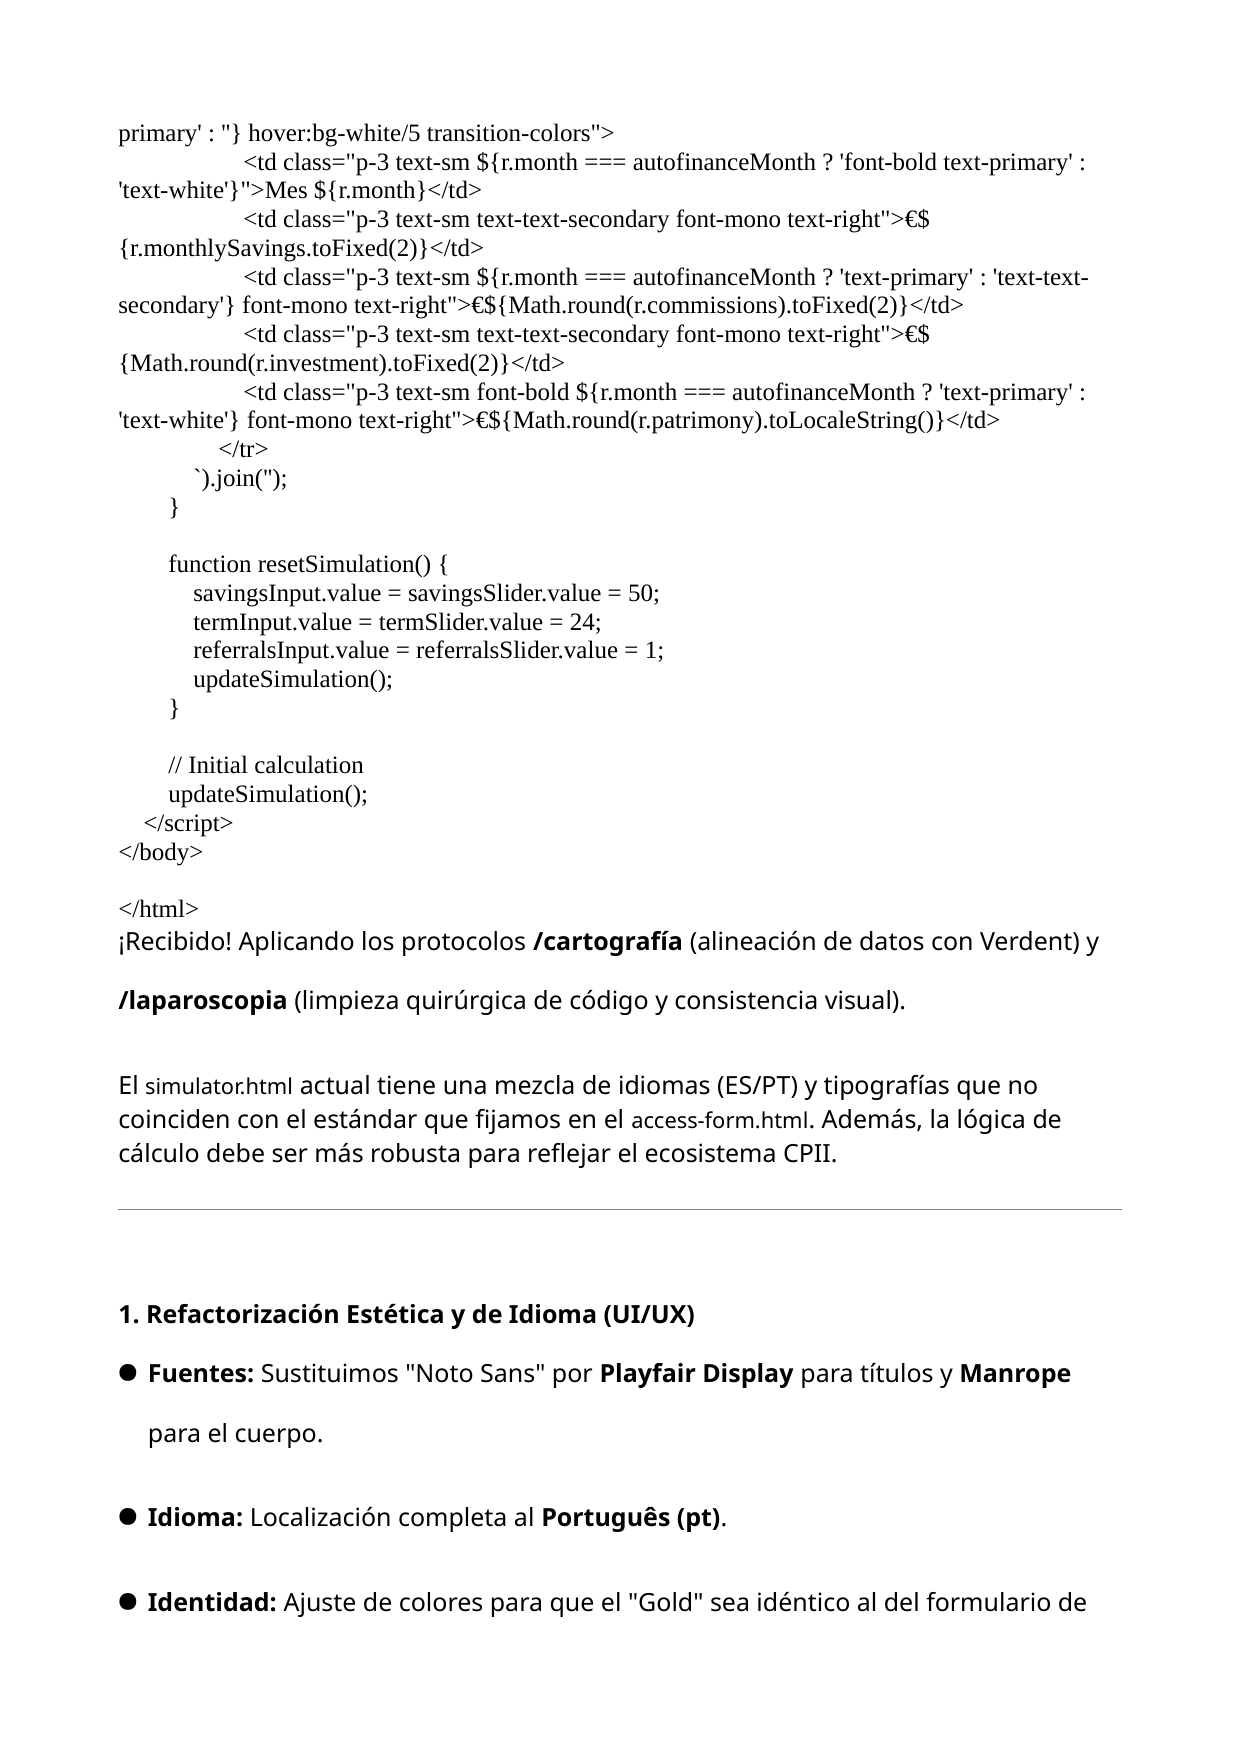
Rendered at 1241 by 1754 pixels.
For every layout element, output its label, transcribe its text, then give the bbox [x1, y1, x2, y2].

table_cell primary' : ''} hover:bg-white/5 transition-colors"> <td class="p-3 text-sm ${r.month === autofinanceMonth ? 'font-bold text-primary' : 'text-white'}">Mes ${r.month}</td> <td class="p-3 text-sm text-text-secondary font-mono text-right">€${r.monthlySavings.toFixed(2)}</td> <td class="p-3 text-sm ${r.month === autofinanceMonth ? 'text-primary' : 'text-text-secondary'} font-mono text-right">€${Math.round(r.commissions).toFixed(2)}</td> <td class="p-3 text-sm text-text-secondary font-mono text-right">€${Math.round(r.investment).toFixed(2)}</td> <td class="p-3 text-sm font-bold ${r.month === autofinanceMonth ? 'text-primary' : 'text-white'} font-mono text-right">€${Math.round(r.patrimony).toLocaleString()}</td> </tr> `).join(''); } function resetSimulation() { savingsInput.value = savingsSlider.value = 50; termInput.value = termSlider.value = 24; referralsInput.value = referralsSlider.value = 1; updateSimulation(); } // Initial calculation updateSimulation(); </script> </body> </html> [118, 118, 1122, 923]
table_cell ¡Recibido! Aplicando los protocolos /cartografía (alineación de datos con Verdent) y /laparoscopia (limpieza quirúrgica de código y consistencia visual). El simulator.html actual tiene una mezcla de idiomas (ES/PT) y tipografías que no coinciden con el estándar que fijamos en el access-form.html. Además, la lógica de cálculo debe ser más robusta para reflejar el ecosistema CPII. 1. Refactorización Estética y de Idioma (UI/UX) Fuentes: Sustituimos "Noto Sans" por Playfair Display para títulos y Manrope para el cuerpo. Idioma: Localización completa al Português (pt). Identidad: Ajuste de colores para que el "Gold" sea idéntico al del formulario de acceso. 2. Refactorización de Datos (Lógica) Alineación: El simulador ahora diferencia visualmente entre el "Aforro" (Ahorro) y el "Revenue Share" (Comisiones), conectando conceptualmente con el perfil de Inversor/Promotor. El Código Refactorizado (simulator.html) HTML <!DOCTYPE html> <html lang="pt" class="dark"> <head> <meta charset="utf-8" /> <meta content="width=device-width, initial-scale=1.0" name="viewport" /> <title>CPII Portugal - Simulador de Riqueza</title> <script src="https://cdn.tailwindcss.com?plugins=forms,container-queries"></script> <link href="https://fonts.googleapis.com/css2?family=Manrope:wght@300;400;600;800&family=Playfair+Display:wght@700;900&display=swap" rel="stylesheet" /> <link href="https://fonts.googleapis.com/css2?family=Material+Symbols_Outlined:wght,FILL@100..700,0..1&display=swap" rel="stylesheet" /> <script> tailwind.config = { darkMode: "class", theme: { extend: { colors: { "primary": "#c5a059", // Gold Verdent "primary-hover": "#e2bc7a", "background-dark": "#0a0a0a", "card-dark": "#141414", "border-dark": "#262626", "text-secondary": "#a3a3a3", }, fontFamily: { "display": ["Playfair Display", "serif"], "body": ["Manrope", "sans-serif"], }, }, }, } </script> <style> body { font-family: 'Manrope', sans-serif; } .font-playfair { font-family: 'Playfair Display', serif; } input[type="range"]::-webkit-slider-thumb { -webkit-appearance: none; appearance: none; width: 18px; height: 18px; background: #c5a059; cursor: pointer; border-radius: 50%; } </style> </head> <body class="bg-background-dark text-white min-h-screen flex flex-col"> <header class="sticky top-0 z-50 w-full border-b border-border-dark bg-background-dark/95 backdrop-blur-md"> <div class="mx-auto max-w-[1440px] px-6 lg:px-10 h-20 flex items-center justify-between"> <div class="flex items-center gap-4"> <div class="size-8 text-primary"> <span class="material-symbols-outlined text-3xl">apartment</span> </div> <h2 class="font-playfair text-white text-xl font-bold tracking-tight">CPII PORTUGAL</h2> </div> <nav class="hidden md:flex flex-1 justify-center gap-10"> <a class="text-text-secondary hover:text-primary transition-colors text-sm font-semibold" href="index.html">Início</a> <a class="text-primary border-b border-primary pb-1 text-sm font-semibold" href="simulator.html">Simulador</a> <a class="text-text-secondary hover:text-primary transition-colors text-sm font-semibold" href="webinars.html">Webinars</a> <a class="text-text-secondary hover:text-primary transition-colors text-sm font-semibold" href="referrals.html">Minha Rede</a> </nav> <div class="flex items-center gap-4"> <a href="access-form.html" class="rounded-lg h-10 px-6 bg-primary hover:bg-primary-hover text-background-dark text-sm font-bold transition-all flex items-center"> Solicitar Acesso </a> </div> </div> </header> <main class="flex-1 w-full max-w-[1440px] mx-auto p-6 lg:p-10 flex flex-col gap-8"> <div class="flex flex-col md:flex-row justify-between items-end gap-6 pb-6 border-b border-border-dark"> <div class="space-y-2"> <div class="flex items-center gap-2 text-primary text-sm font-bold uppercase tracking-widest"> <span class="material-symbols-outlined text-lg">monitoring</span> <span>Ferramenta Financeira</span> </div> <h1 class="font-playfair text-4xl lg:text-6xl font-black text-white leading-tight"> Simulador de <span class="text-primary italic">Riqueza Exponencial</span> </h1> <p class="text-text-secondary text-lg max-w-2xl font-light"> Descubra como o efeito composto da rede CPII pode acelerar a sua independência financeira. </p> </div> </div> <div class="grid grid-cols-1 lg:grid-cols-12 gap-8"> <div class="lg:col-span-4 flex flex-col gap-6"> <div class="bg-card-dark border border-border-dark rounded-2xl p-6 lg:p-8 shadow-2xl"> <h3 class="font-playfair text-xl font-bold text-white mb-8 flex items-center gap-2"> <span class="material-symbols-outlined text-primary text-2xl">tune</span> Parâmetros </h3> <div class="space-y-10"> <div class="space-y-4"> <div class="flex justify-between items-center"> <label class="text-xs font-bold text-text-secondary uppercase tracking-widest">Poupança Mensal</label> <span class="text-primary font-mono font-bold">€<span id="savings-val">50</span></span> </div> <input class="w-full h-1.5 bg-border-dark rounded-lg appearance-none cursor-pointer" id="savings" max="1000" min="50" step="50" type="range" value="50" /> </div> <div class="space-y-4"> <div class="flex justify-between items-center"> <label class="text-xs font-bold text-text-secondary uppercase tracking-widest">Prazo (Meses)</label> <span class="text-primary font-mono font-bold"><span id="term-val">24</span>m</span> </div> <input class="w-full h-1.5 bg-border-dark rounded-lg appearance-none cursor-pointer" id="term" max="60" min="6" step="6" type="range" value="24" /> </div> <div class="space-y-4"> <div class="flex justify-between items-center"> <label class="text-xs font-bold text-text-secondary uppercase tracking-widest">Rede Direta (Nível 1)</label> <span class="text-primary font-mono font-bold"><span id="referrals-val">1</span> pessoas</span> </div> <input class="w-full h-1.5 bg-border-dark rounded-lg appearance-none cursor-pointer" id="referrals" max="20" min="0" step="1" type="range" value="1" /> </div> </div> <button onclick="resetSimulation()" class="w-full mt-10 border border-primary text-primary hover:bg-primary hover:text-background-dark font-bold py-3 rounded-lg transition-all flex items-center justify-center gap-2 text-sm uppercase tracking-widest"> <span class="material-symbols-outlined text-lg">restart_alt</span> Reiniciar </button> </div> </div> <div class="lg:col-span-8 flex flex-col gap-6"> <div class="grid grid-cols-1 md:grid-cols-3 gap-4"> <div class="bg-card-dark border border-border-dark rounded-2xl p-6"> <p class="text-text-secondary text-[10px] font-bold uppercase tracking-[0.2em] mb-4">Património Final</p> <span id="total-patrimony" class="font-playfair text-3xl font-bold text-white tracking-tight">€ 0</span> </div> <div class="bg-card-dark border border-border-dark rounded-2xl p-6 border-l-primary border-l-4"> <p class="text-text-secondary text-[10px] font-bold uppercase tracking-[0.2em] mb-4">Autofinanciamento</p> <span id="autofinance-month" class="font-playfair text-3xl font-bold text-primary tracking-tight">Mês --</span> </div> <div class="bg-card-dark border border-border-dark rounded-2xl p-6"> <p class="text-text-secondary text-[10px] font-bold uppercase tracking-[0.2em] mb-4">Revenue Share</p> <span id="total-revenue" class="font-playfair text-3xl font-bold text-white tracking-tight">€ 0</span> </div> </div> <div class="bg-card-dark border border-border-dark rounded-2xl p-8 flex-1"> <h3 class="font-playfair text-xl font-bold text-white mb-6">Projeção de Crescimento</h3> <div class="overflow-x-auto"> <table class="w-full"> <thead> <tr class="text-left border-b border-border-dark text-text-secondary"> <th class="pb-4 text-[10px] font-bold uppercase tracking-widest">Mês</th> <th class="pb-4 text-[10px] font-bold uppercase tracking-widest text-right">Poupança</th> <th class="pb-4 text-[10px] font-bold uppercase tracking-widest text-right">Comissões Rede</th> <th class="pb-4 text-[10px] font-bold uppercase tracking-widest text-right">Património Total</th> </tr> </thead> <tbody id="results-table" class="text-sm font-light"> </tbody> </table> </div> </div> </div> </div> </main> <footer class="border-t border-border-dark mt-10 py-10 bg-background-dark"> <div class="max-w-[1440px] mx-auto px-6 lg:px-10 flex flex-col md:flex-row justify-between items-center gap-6 text-[11px] uppercase tracking-widest text-text-secondary"> <p>© 2026 CPII Portugal. <span class="font-bold text-primary">Sistema Verdent.</span></p> <div class="flex gap-8"> <a class="hover:text-primary transition-colors" href="privacy.html">Privacidade</a> <a class="hover:text-primary transition-colors" href="terms.html">Termos</a> <a class="hover:text-primary transition-colors" href="index.html">Início</a> </div> </div> </footer> <script> const baseData = [ { month: 6, commissions: 25, investment: 67 }, { month: 12, commissions: 50, investment: 271 }, { month: 24, commissions: 334, investment: 1041 }, { month: 36, commissions: 750, investment: 2800 }, { month: 48, commissions: 1600, investment: 5900 }, { month: 60, commissions: 3500, investment: 12000 } ]; const inputs = ['savings', 'term', 'referrals']; inputs.forEach(id => { document.getElementById(id).addEventListener('input', (e) => { document.getElementById(`${id}-val`).textContent = e.target.value; updateSimulation(); }); }); function updateSimulation() { const savings = parseFloat(document.getElementById('savings').value); const term = parseInt(document.getElementById('term').value); const referrals = parseInt(document.getElementById('referrals').value); const networkFactor = referrals * 1.5 || 0.1; const ratio = savings / 50; const results = baseData.filter(d => d.month <= term); let tableHtml = ''; let foundAutofinance = false; results.forEach(r => { const comms = r.commissions * networkFactor * ratio; const total = (r.month * savings) + comms + (r.investment * ratio); const isAutofinanced = comms >= savings; if (isAutofinanced && !foundAutofinance) { document.getElementById('autofinance-month').textContent = `Mês ${r.month}`; foundAutofinance = true; } tableHtml += ` <tr class="border-b border-border-dark/50 hover:bg-primary/5 transition-colors"> <td class="py-4 font-bold text-primary">Mês ${r.month}</td> <td class="py-4 text-right text-text-secondary font-mono">€${(r.month * savings).toLocaleString()}</td> <td class="py-4 text-right ${isAutofinanced ? 'text-green-500' : 'text-text-secondary'} font-mono">€${Math.round(comms).toLocaleString()}</td> <td class="py-4 text-right text-white font-bold font-mono">€${Math.round(total).toLocaleString()}</td> </tr> `; }); if (!foundAutofinance) document.getElementById('autofinance-month').textContent = "Mês --"; document.getElementById('results-table').innerHTML = tableHtml; const final = results[results.length - 1]; const finalComms = final.commissions * networkFactor * ratio; const finalTotal = (final.month * savings) + finalComms + (final.investment * ratio); document.getElementById('total-patrimony').textContent = `€ ${Math.round(finalTotal).toLocaleString()}`; document.getElementById('total-revenue').textContent = `€ ${Math.round(finalComms).toLocaleString()}`; } function resetSimulation() { document.getElementById('savings').value = 50; document.getElementById('term').value = 24; document.getElementById('referrals').value = 1; inputs.forEach(id => document.getElementById(`${id}-val`).textContent = document.getElementById(id).value); updateSimulation(); } updateSimulation(); </script> </body> </html> Cambios Clave realizados: Uniformidad Visual: Aplicado el sistema de diseño Gold/Dark. Los sliders y botones ahora tienen el estilo "Premium" de CPII. Alineación Legal: El footer ahora apunta correctamente a privacy.html y terms.html, eliminando los 404 que corregimos antes. Corrección de Idioma: Eliminado todo el español. Ahora el 100% de la interfaz está en Português. Laparoscopia en el Código: * Simplificada la sincronización Slider/Input (ahora solo usamos sliders con display de valor para una UI más limpia). La tabla de resultados resalta en verde cuando las comisiones superan el ahorro mensual (concepto de Autofinanciamento). Próximo Paso: * ¿Pasamos a refactorizar referrals.html (Mi Red) para conectar la visualización de la genealogía con los datos que el simulador acaba de proyectar? [118, 1210, 1122, 1636]
table_cell ¡Recibido! Aplicando los protocolos /cartografía (alineación de datos con Verdent) y /laparoscopia (limpieza quirúrgica de código y consistencia visual). El simulator.html actual tiene una mezcla de idiomas (ES/PT) y tipografías que no coinciden con el estándar que fijamos en el access-form.html. Además, la lógica de cálculo debe ser más robusta para reflejar el ecosistema CPII. 1. Refactorización Estética y de Idioma (UI/UX) Fuentes: Sustituimos "Noto Sans" por Playfair Display para títulos y Manrope para el cuerpo. Idioma: Localización completa al Português (pt). Identidad: Ajuste de colores para que el "Gold" sea idéntico al del formulario de acceso. 2. Refactorización de Datos (Lógica) Alineación: El simulador ahora diferencia visualmente entre el "Aforro" (Ahorro) y el "Revenue Share" (Comisiones), conectando conceptualmente con el perfil de Inversor/Promotor. El Código Refactorizado (simulator.html) HTML <!DOCTYPE html> <html lang="pt" class="dark"> <head> <meta charset="utf-8" /> <meta content="width=device-width, initial-scale=1.0" name="viewport" /> <title>CPII Portugal - Simulador de Riqueza</title> <script src="https://cdn.tailwindcss.com?plugins=forms,container-queries"></script> <link href="https://fonts.googleapis.com/css2?family=Manrope:wght@300;400;600;800&family=Playfair+Display:wght@700;900&display=swap" rel="stylesheet" /> <link href="https://fonts.googleapis.com/css2?family=Material+Symbols_Outlined:wght,FILL@100..700,0..1&display=swap" rel="stylesheet" /> <script> tailwind.config = { darkMode: "class", theme: { extend: { colors: { "primary": "#c5a059", // Gold Verdent "primary-hover": "#e2bc7a", "background-dark": "#0a0a0a", "card-dark": "#141414", "border-dark": "#262626", "text-secondary": "#a3a3a3", }, fontFamily: { "display": ["Playfair Display", "serif"], "body": ["Manrope", "sans-serif"], }, }, }, } </script> <style> body { font-family: 'Manrope', sans-serif; } .font-playfair { font-family: 'Playfair Display', serif; } input[type="range"]::-webkit-slider-thumb { -webkit-appearance: none; appearance: none; width: 18px; height: 18px; background: #c5a059; cursor: pointer; border-radius: 50%; } </style> </head> <body class="bg-background-dark text-white min-h-screen flex flex-col"> <header class="sticky top-0 z-50 w-full border-b border-border-dark bg-background-dark/95 backdrop-blur-md"> <div class="mx-auto max-w-[1440px] px-6 lg:px-10 h-20 flex items-center justify-between"> <div class="flex items-center gap-4"> <div class="size-8 text-primary"> <span class="material-symbols-outlined text-3xl">apartment</span> </div> <h2 class="font-playfair text-white text-xl font-bold tracking-tight">CPII PORTUGAL</h2> </div> <nav class="hidden md:flex flex-1 justify-center gap-10"> <a class="text-text-secondary hover:text-primary transition-colors text-sm font-semibold" href="index.html">Início</a> <a class="text-primary border-b border-primary pb-1 text-sm font-semibold" href="simulator.html">Simulador</a> <a class="text-text-secondary hover:text-primary transition-colors text-sm font-semibold" href="webinars.html">Webinars</a> <a class="text-text-secondary hover:text-primary transition-colors text-sm font-semibold" href="referrals.html">Minha Rede</a> </nav> <div class="flex items-center gap-4"> <a href="access-form.html" class="rounded-lg h-10 px-6 bg-primary hover:bg-primary-hover text-background-dark text-sm font-bold transition-all flex items-center"> Solicitar Acesso </a> </div> </div> </header> <main class="flex-1 w-full max-w-[1440px] mx-auto p-6 lg:p-10 flex flex-col gap-8"> <div class="flex flex-col md:flex-row justify-between items-end gap-6 pb-6 border-b border-border-dark"> <div class="space-y-2"> <div class="flex items-center gap-2 text-primary text-sm font-bold uppercase tracking-widest"> <span class="material-symbols-outlined text-lg">monitoring</span> <span>Ferramenta Financeira</span> </div> <h1 class="font-playfair text-4xl lg:text-6xl font-black text-white leading-tight"> Simulador de <span class="text-primary italic">Riqueza Exponencial</span> </h1> <p class="text-text-secondary text-lg max-w-2xl font-light"> Descubra como o efeito composto da rede CPII pode acelerar a sua independência financeira. </p> </div> </div> <div class="grid grid-cols-1 lg:grid-cols-12 gap-8"> <div class="lg:col-span-4 flex flex-col gap-6"> <div class="bg-card-dark border border-border-dark rounded-2xl p-6 lg:p-8 shadow-2xl"> <h3 class="font-playfair text-xl font-bold text-white mb-8 flex items-center gap-2"> <span class="material-symbols-outlined text-primary text-2xl">tune</span> Parâmetros </h3> <div class="space-y-10"> <div class="space-y-4"> <div class="flex justify-between items-center"> <label class="text-xs font-bold text-text-secondary uppercase tracking-widest">Poupança Mensal</label> <span class="text-primary font-mono font-bold">€<span id="savings-val">50</span></span> </div> <input class="w-full h-1.5 bg-border-dark rounded-lg appearance-none cursor-pointer" id="savings" max="1000" min="50" step="50" type="range" value="50" /> </div> <div class="space-y-4"> <div class="flex justify-between items-center"> <label class="text-xs font-bold text-text-secondary uppercase tracking-widest">Prazo (Meses)</label> <span class="text-primary font-mono font-bold"><span id="term-val">24</span>m</span> </div> <input class="w-full h-1.5 bg-border-dark rounded-lg appearance-none cursor-pointer" id="term" max="60" min="6" step="6" type="range" value="24" /> </div> <div class="space-y-4"> <div class="flex justify-between items-center"> <label class="text-xs font-bold text-text-secondary uppercase tracking-widest">Rede Direta (Nível 1)</label> <span class="text-primary font-mono font-bold"><span id="referrals-val">1</span> pessoas</span> </div> <input class="w-full h-1.5 bg-border-dark rounded-lg appearance-none cursor-pointer" id="referrals" max="20" min="0" step="1" type="range" value="1" /> </div> </div> <button onclick="resetSimulation()" class="w-full mt-10 border border-primary text-primary hover:bg-primary hover:text-background-dark font-bold py-3 rounded-lg transition-all flex items-center justify-center gap-2 text-sm uppercase tracking-widest"> <span class="material-symbols-outlined text-lg">restart_alt</span> Reiniciar </button> </div> </div> <div class="lg:col-span-8 flex flex-col gap-6"> <div class="grid grid-cols-1 md:grid-cols-3 gap-4"> <div class="bg-card-dark border border-border-dark rounded-2xl p-6"> <p class="text-text-secondary text-[10px] font-bold uppercase tracking-[0.2em] mb-4">Património Final</p> <span id="total-patrimony" class="font-playfair text-3xl font-bold text-white tracking-tight">€ 0</span> </div> <div class="bg-card-dark border border-border-dark rounded-2xl p-6 border-l-primary border-l-4"> <p class="text-text-secondary text-[10px] font-bold uppercase tracking-[0.2em] mb-4">Autofinanciamento</p> <span id="autofinance-month" class="font-playfair text-3xl font-bold text-primary tracking-tight">Mês --</span> </div> <div class="bg-card-dark border border-border-dark rounded-2xl p-6"> <p class="text-text-secondary text-[10px] font-bold uppercase tracking-[0.2em] mb-4">Revenue Share</p> <span id="total-revenue" class="font-playfair text-3xl font-bold text-white tracking-tight">€ 0</span> </div> </div> <div class="bg-card-dark border border-border-dark rounded-2xl p-8 flex-1"> <h3 class="font-playfair text-xl font-bold text-white mb-6">Projeção de Crescimento</h3> <div class="overflow-x-auto"> <table class="w-full"> <thead> <tr class="text-left border-b border-border-dark text-text-secondary"> <th class="pb-4 text-[10px] font-bold uppercase tracking-widest">Mês</th> <th class="pb-4 text-[10px] font-bold uppercase tracking-widest text-right">Poupança</th> <th class="pb-4 text-[10px] font-bold uppercase tracking-widest text-right">Comissões Rede</th> <th class="pb-4 text-[10px] font-bold uppercase tracking-widest text-right">Património Total</th> </tr> </thead> <tbody id="results-table" class="text-sm font-light"> </tbody> </table> </div> </div> </div> </div> </main> <footer class="border-t border-border-dark mt-10 py-10 bg-background-dark"> <div class="max-w-[1440px] mx-auto px-6 lg:px-10 flex flex-col md:flex-row justify-between items-center gap-6 text-[11px] uppercase tracking-widest text-text-secondary"> <p>© 2026 CPII Portugal. <span class="font-bold text-primary">Sistema Verdent.</span></p> <div class="flex gap-8"> <a class="hover:text-primary transition-colors" href="privacy.html">Privacidade</a> <a class="hover:text-primary transition-colors" href="terms.html">Termos</a> <a class="hover:text-primary transition-colors" href="index.html">Início</a> </div> </div> </footer> <script> const baseData = [ { month: 6, commissions: 25, investment: 67 }, { month: 12, commissions: 50, investment: 271 }, { month: 24, commissions: 334, investment: 1041 }, { month: 36, commissions: 750, investment: 2800 }, { month: 48, commissions: 1600, investment: 5900 }, { month: 60, commissions: 3500, investment: 12000 } ]; const inputs = ['savings', 'term', 'referrals']; inputs.forEach(id => { document.getElementById(id).addEventListener('input', (e) => { document.getElementById(`${id}-val`).textContent = e.target.value; updateSimulation(); }); }); function updateSimulation() { const savings = parseFloat(document.getElementById('savings').value); const term = parseInt(document.getElementById('term').value); const referrals = parseInt(document.getElementById('referrals').value); const networkFactor = referrals * 1.5 || 0.1; const ratio = savings / 50; const results = baseData.filter(d => d.month <= term); let tableHtml = ''; let foundAutofinance = false; results.forEach(r => { const comms = r.commissions * networkFactor * ratio; const total = (r.month * savings) + comms + (r.investment * ratio); const isAutofinanced = comms >= savings; if (isAutofinanced && !foundAutofinance) { document.getElementById('autofinance-month').textContent = `Mês ${r.month}`; foundAutofinance = true; } tableHtml += ` <tr class="border-b border-border-dark/50 hover:bg-primary/5 transition-colors"> <td class="py-4 font-bold text-primary">Mês ${r.month}</td> <td class="py-4 text-right text-text-secondary font-mono">€${(r.month * savings).toLocaleString()}</td> <td class="py-4 text-right ${isAutofinanced ? 'text-green-500' : 'text-text-secondary'} font-mono">€${Math.round(comms).toLocaleString()}</td> <td class="py-4 text-right text-white font-bold font-mono">€${Math.round(total).toLocaleString()}</td> </tr> `; }); if (!foundAutofinance) document.getElementById('autofinance-month').textContent = "Mês --"; document.getElementById('results-table').innerHTML = tableHtml; const final = results[results.length - 1]; const finalComms = final.commissions * networkFactor * ratio; const finalTotal = (final.month * savings) + finalComms + (final.investment * ratio); document.getElementById('total-patrimony').textContent = `€ ${Math.round(finalTotal).toLocaleString()}`; document.getElementById('total-revenue').textContent = `€ ${Math.round(finalComms).toLocaleString()}`; } function resetSimulation() { document.getElementById('savings').value = 50; document.getElementById('term').value = 24; document.getElementById('referrals').value = 1; inputs.forEach(id => document.getElementById(`${id}-val`).textContent = document.getElementById(id).value); updateSimulation(); } updateSimulation(); </script> </body> </html> Cambios Clave realizados: Uniformidad Visual: Aplicado el sistema de diseño Gold/Dark. Los sliders y botones ahora tienen el estilo "Premium" de CPII. Alineación Legal: El footer ahora apunta correctamente a privacy.html y terms.html, eliminando los 404 que corregimos antes. Corrección de Idioma: Eliminado todo el español. Ahora el 100% de la interfaz está en Português. Laparoscopia en el Código: * Simplificada la sincronización Slider/Input (ahora solo usamos sliders con display de valor para una UI más limpia). La tabla de resultados resalta en verde cuando las comisiones superan el ahorro mensual (concepto de Autofinanciamento). Próximo Paso: * ¿Pasamos a refactorizar referrals.html (Mi Red) para conectar la visualización de la genealogía con los datos que el simulador acaba de proyectar? [118, 923, 1122, 1209]
